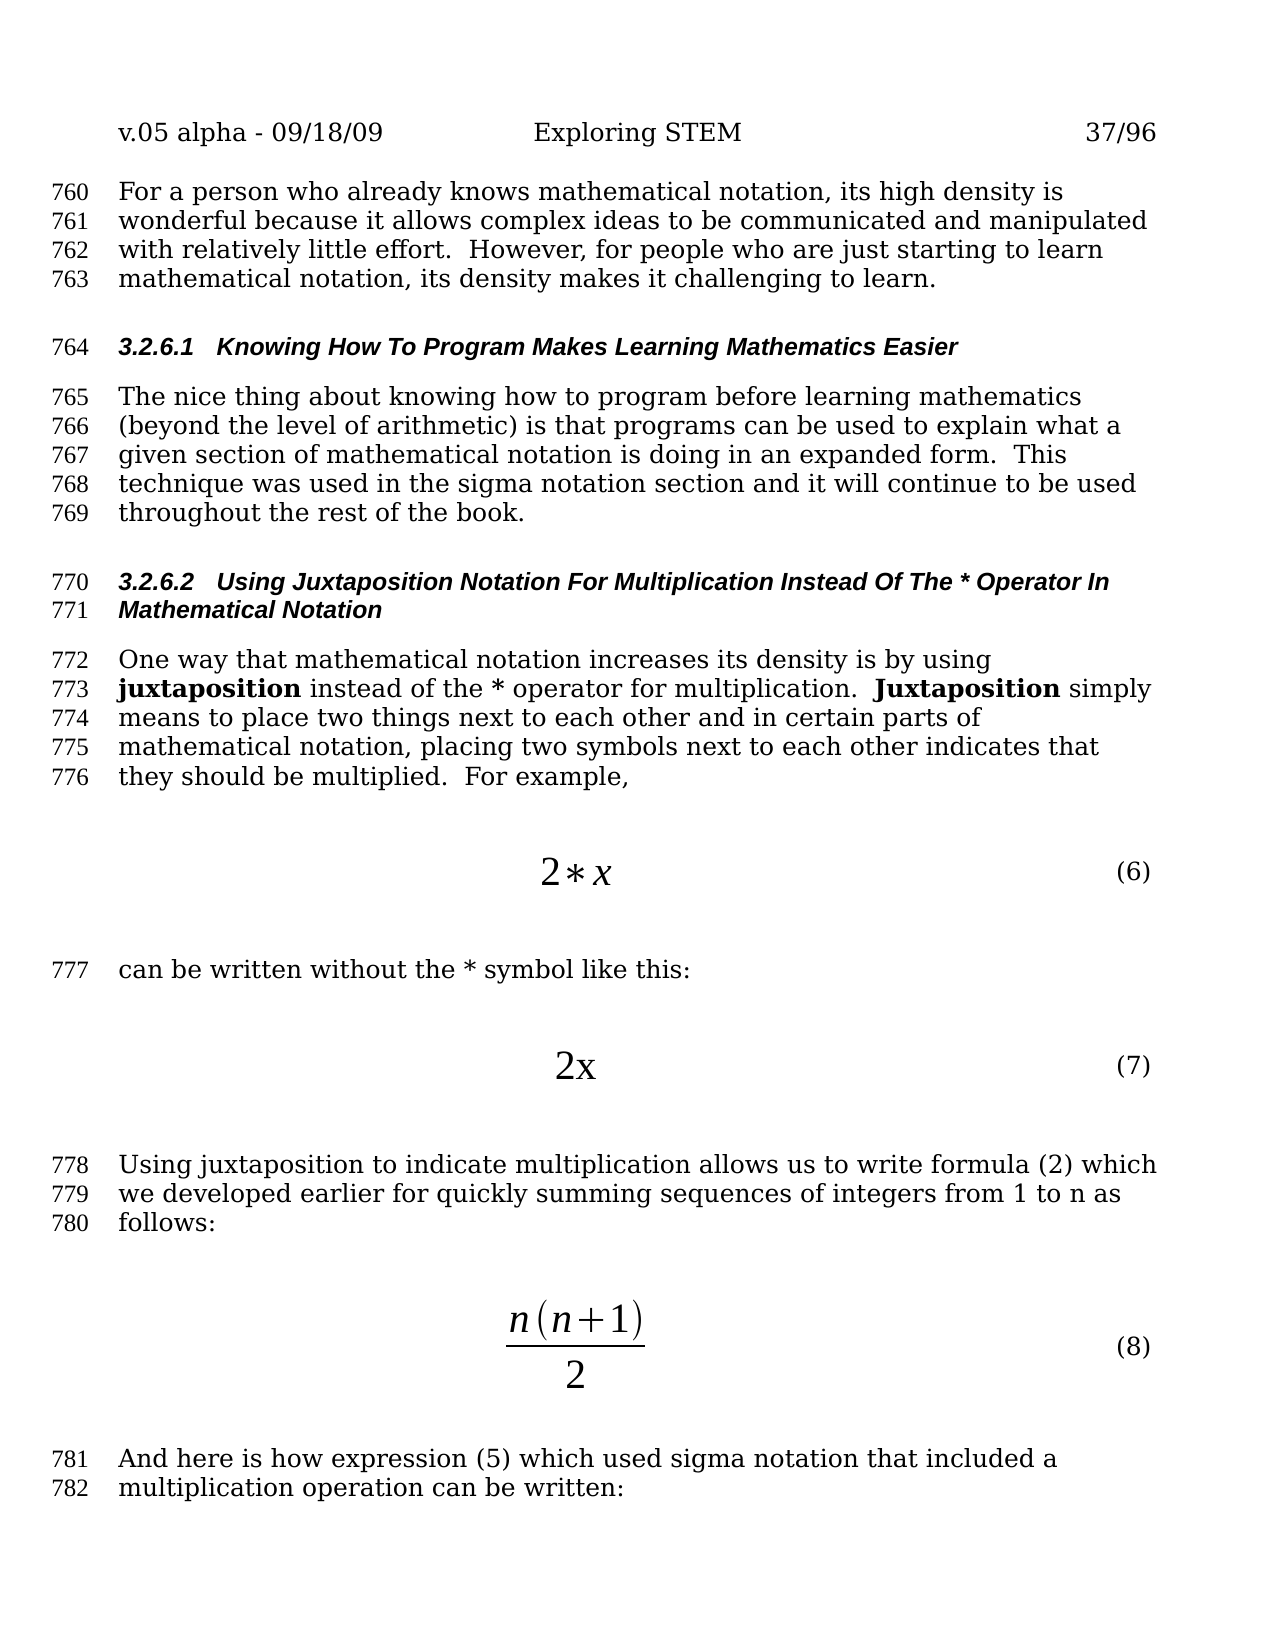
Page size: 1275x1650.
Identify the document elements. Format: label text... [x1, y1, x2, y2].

text And here is how expression (5) which used sigma notation that included a multiplication operation can be written: [118, 1444, 1157, 1502]
text One way that mathematical notation increases its density is by using juxtaposition instead of the * operator for multiplication. Juxtaposition simply means to place two things next to each other and in certain parts of mathematical notation, placing two symbols next to each other indicates that they should be multiplied. For example, [118, 645, 1157, 791]
subtitle Knowing How To Program Makes Learning Mathematics Easier [118, 332, 1157, 361]
table_header (7) [1041, 1035, 1157, 1097]
table_header (6) [1041, 841, 1157, 903]
table_header [118, 1288, 1041, 1406]
table_header (8) [1041, 1288, 1157, 1406]
table_header [118, 841, 1041, 903]
text The nice thing about knowing how to program before learning mathematics (beyond the level of arithmetic) is that programs can be used to explain what a given section of mathematical notation is doing in an expanded form. This technique was used in the sigma notation section and it will continue to be used throughout the rest of the book. [118, 382, 1157, 528]
text Using juxtaposition to indicate multiplication allows us to write formula (2) which we developed earlier for quickly summing sequences of integers from 1 to n as follows: [118, 1150, 1157, 1237]
subtitle Using Juxtaposition Notation For Multiplication Instead Of The * Operator In Mathematical Notation [118, 567, 1157, 624]
table_header [118, 1035, 1041, 1097]
text For a person who already knows mathematical notation, its high density is wonderful because it allows complex ideas to be communicated and manipulated with relatively little effort. However, for people who are just starting to learn mathematical notation, its density makes it challenging to learn. [118, 177, 1157, 293]
text can be written without the * symbol like this: [118, 956, 1157, 985]
